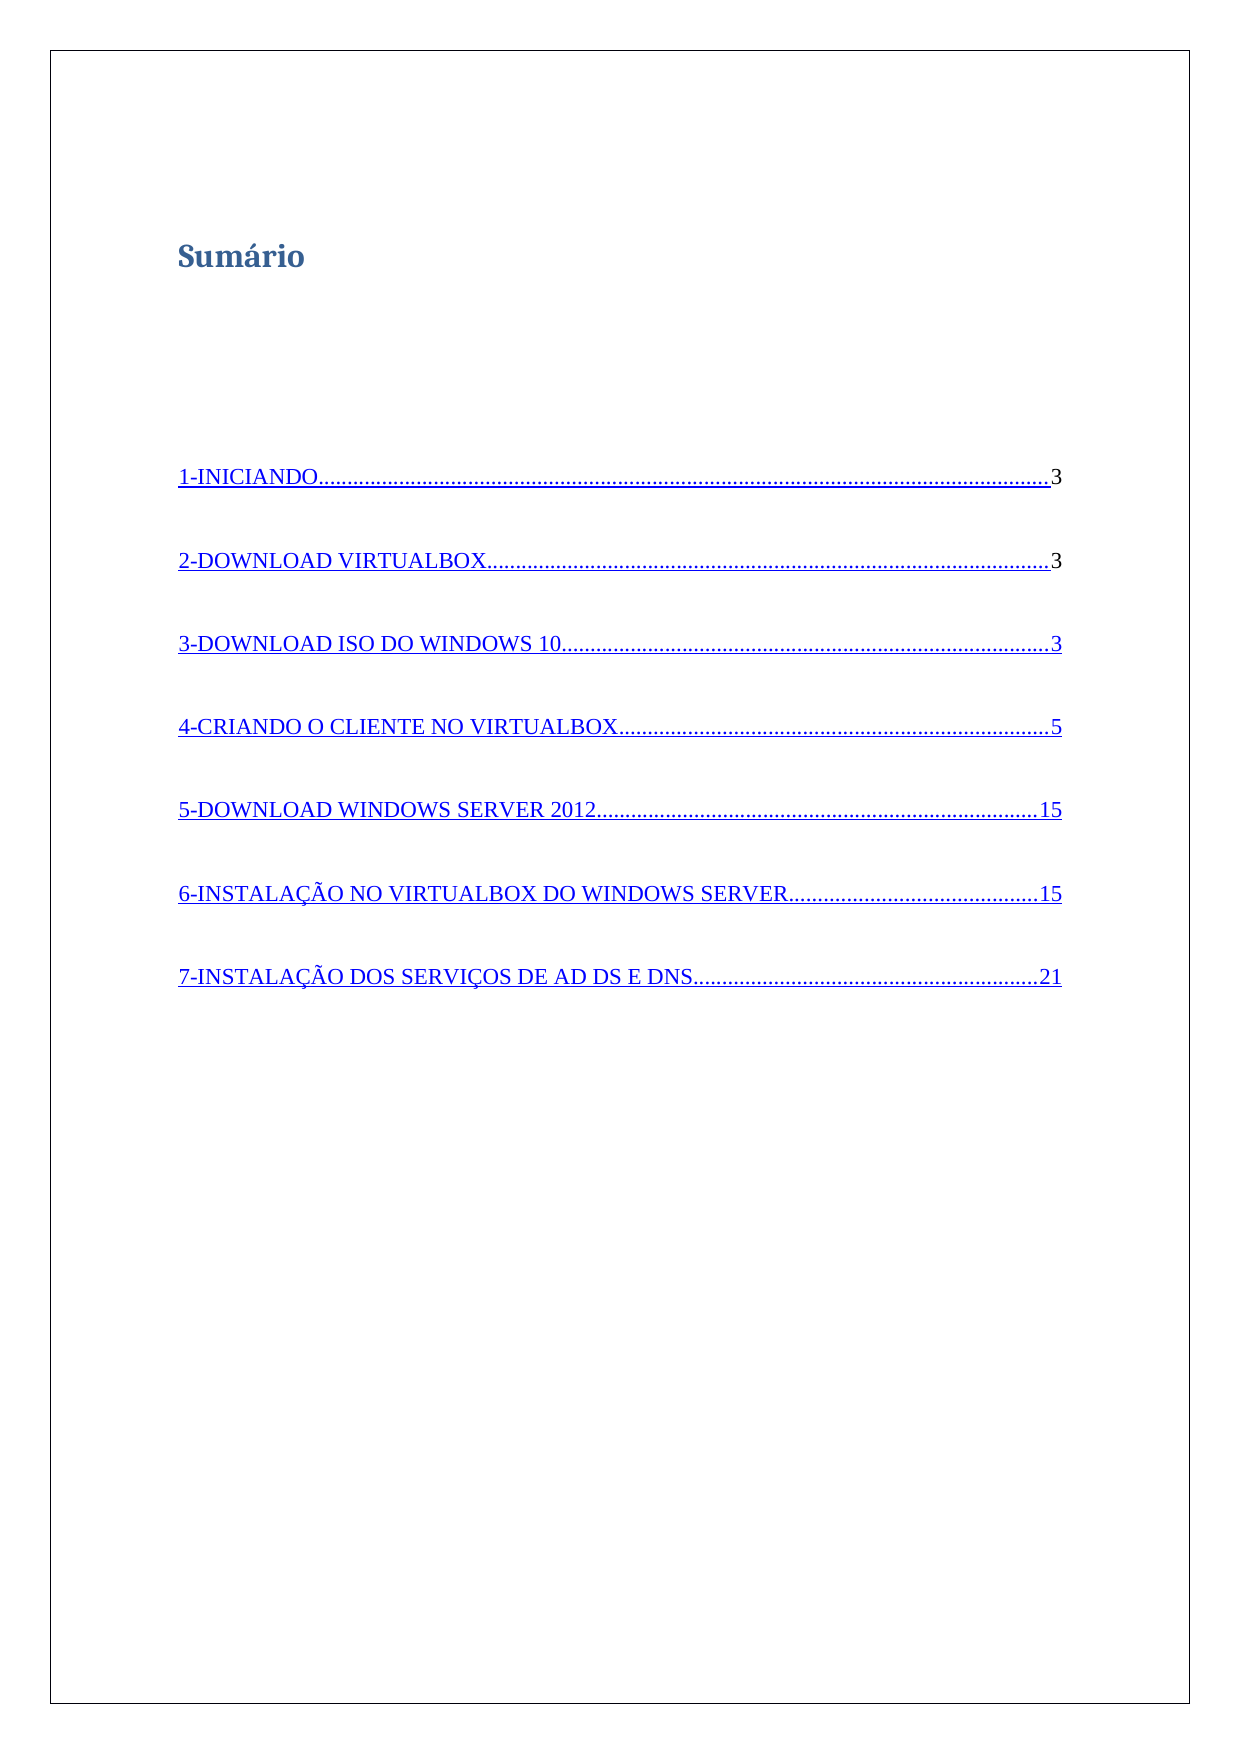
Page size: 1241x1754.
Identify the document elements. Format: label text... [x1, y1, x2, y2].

text 6-INSTALAÇÃO NO VIRTUALBOX DO WINDOWS SERVER 15 [178, 879, 1062, 903]
text 4-CRIANDO O CLIENTE NO VIRTUALBOX 5 [178, 713, 1062, 736]
text 2-DOWNLOAD VIRTUALBOX 3 [178, 547, 1062, 573]
text 3-DOWNLOAD ISO DO WINDOWS 10 3 [178, 630, 1062, 653]
text 1-INICIANDO 3 [178, 463, 1062, 490]
text 7-INSTALAÇÃO DOS SERVIÇOS DE AD DS E DNS 21 [178, 963, 1062, 986]
subtitle Sumário [178, 237, 1062, 364]
text 5-DOWNLOAD WINDOWS SERVER 2012 15 [178, 796, 1062, 819]
